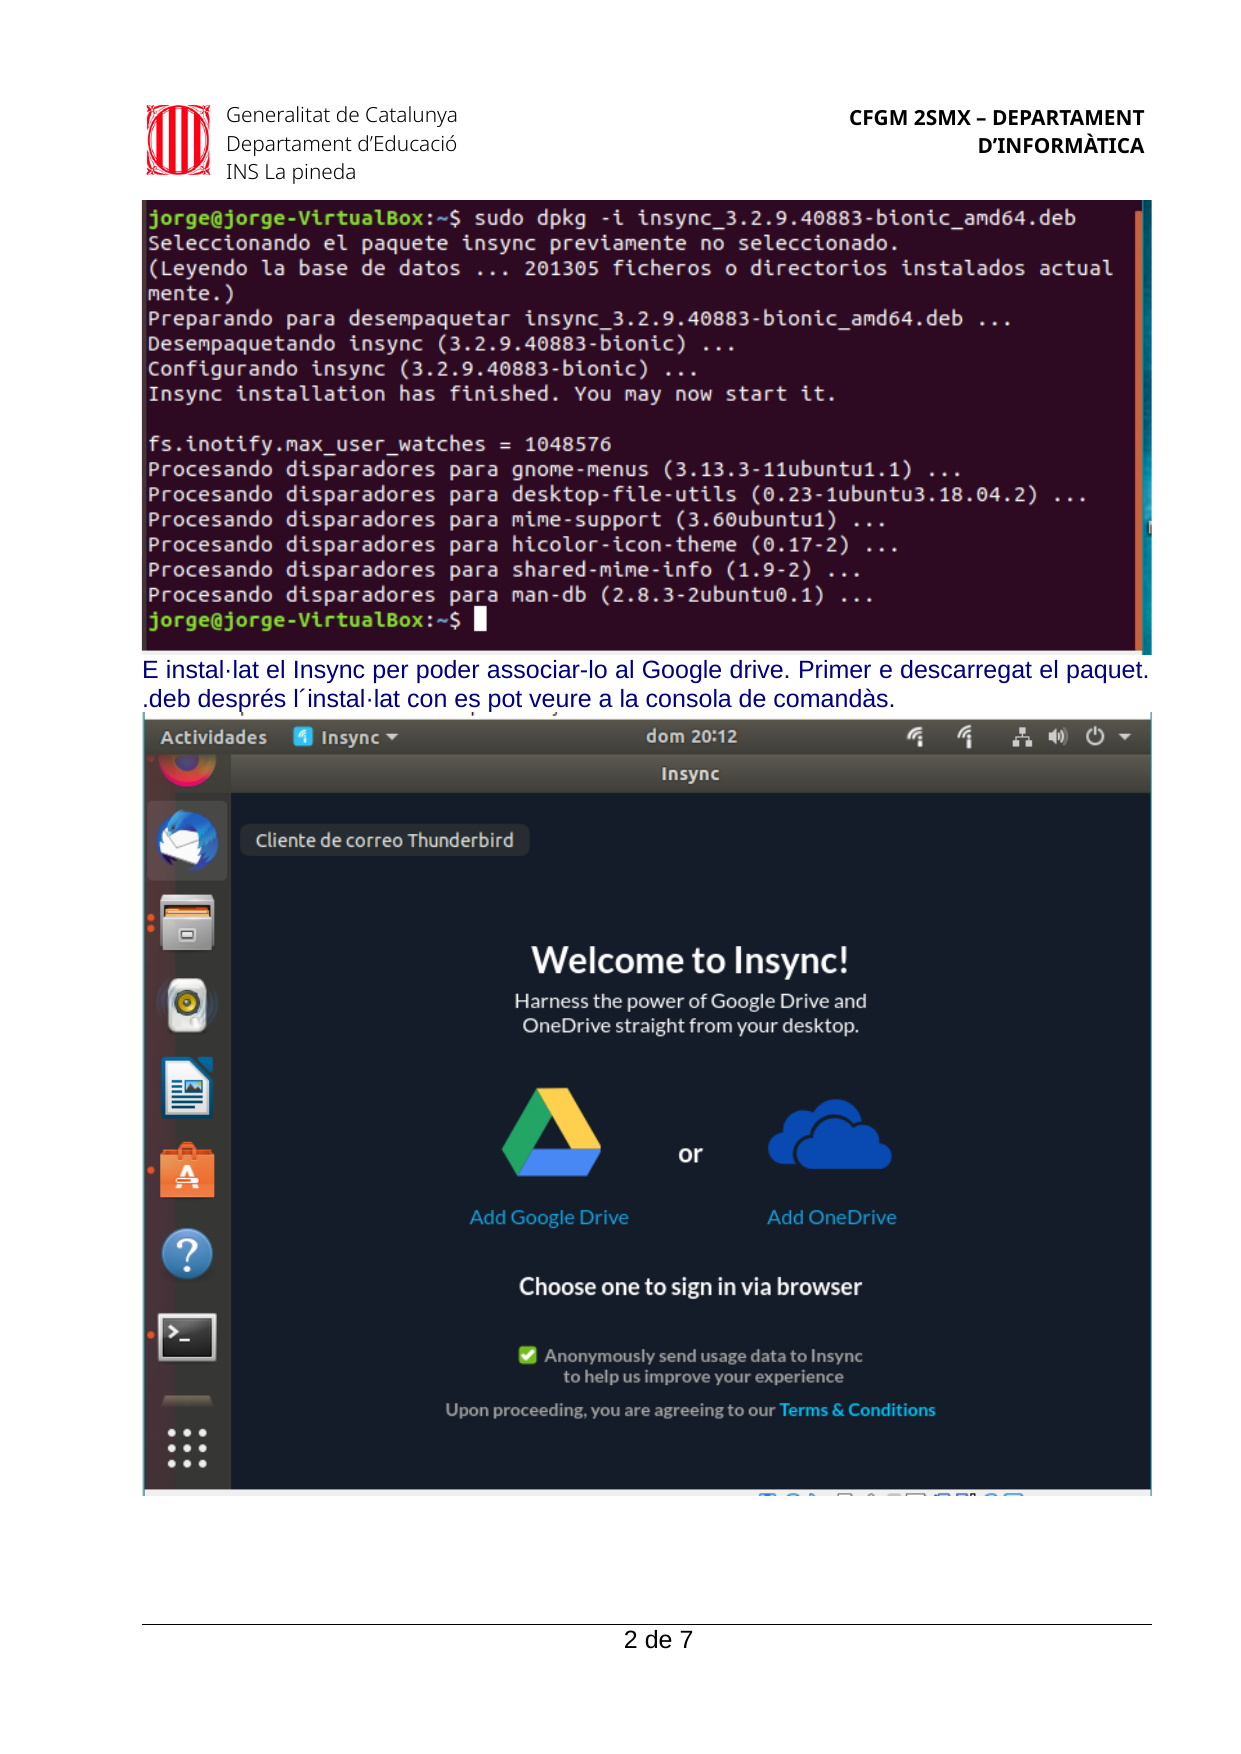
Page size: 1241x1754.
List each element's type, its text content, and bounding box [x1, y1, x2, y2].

picture [141, 712, 1152, 1496]
text E instal·lat el Insync per poder associar-lo al Google drive. Primer e descarregat el paquet. .deb després l´instal·lat con es pot veure a la consola de comandàs. [142, 655, 1152, 712]
picture [141, 105, 214, 175]
picture [141, 200, 1152, 655]
